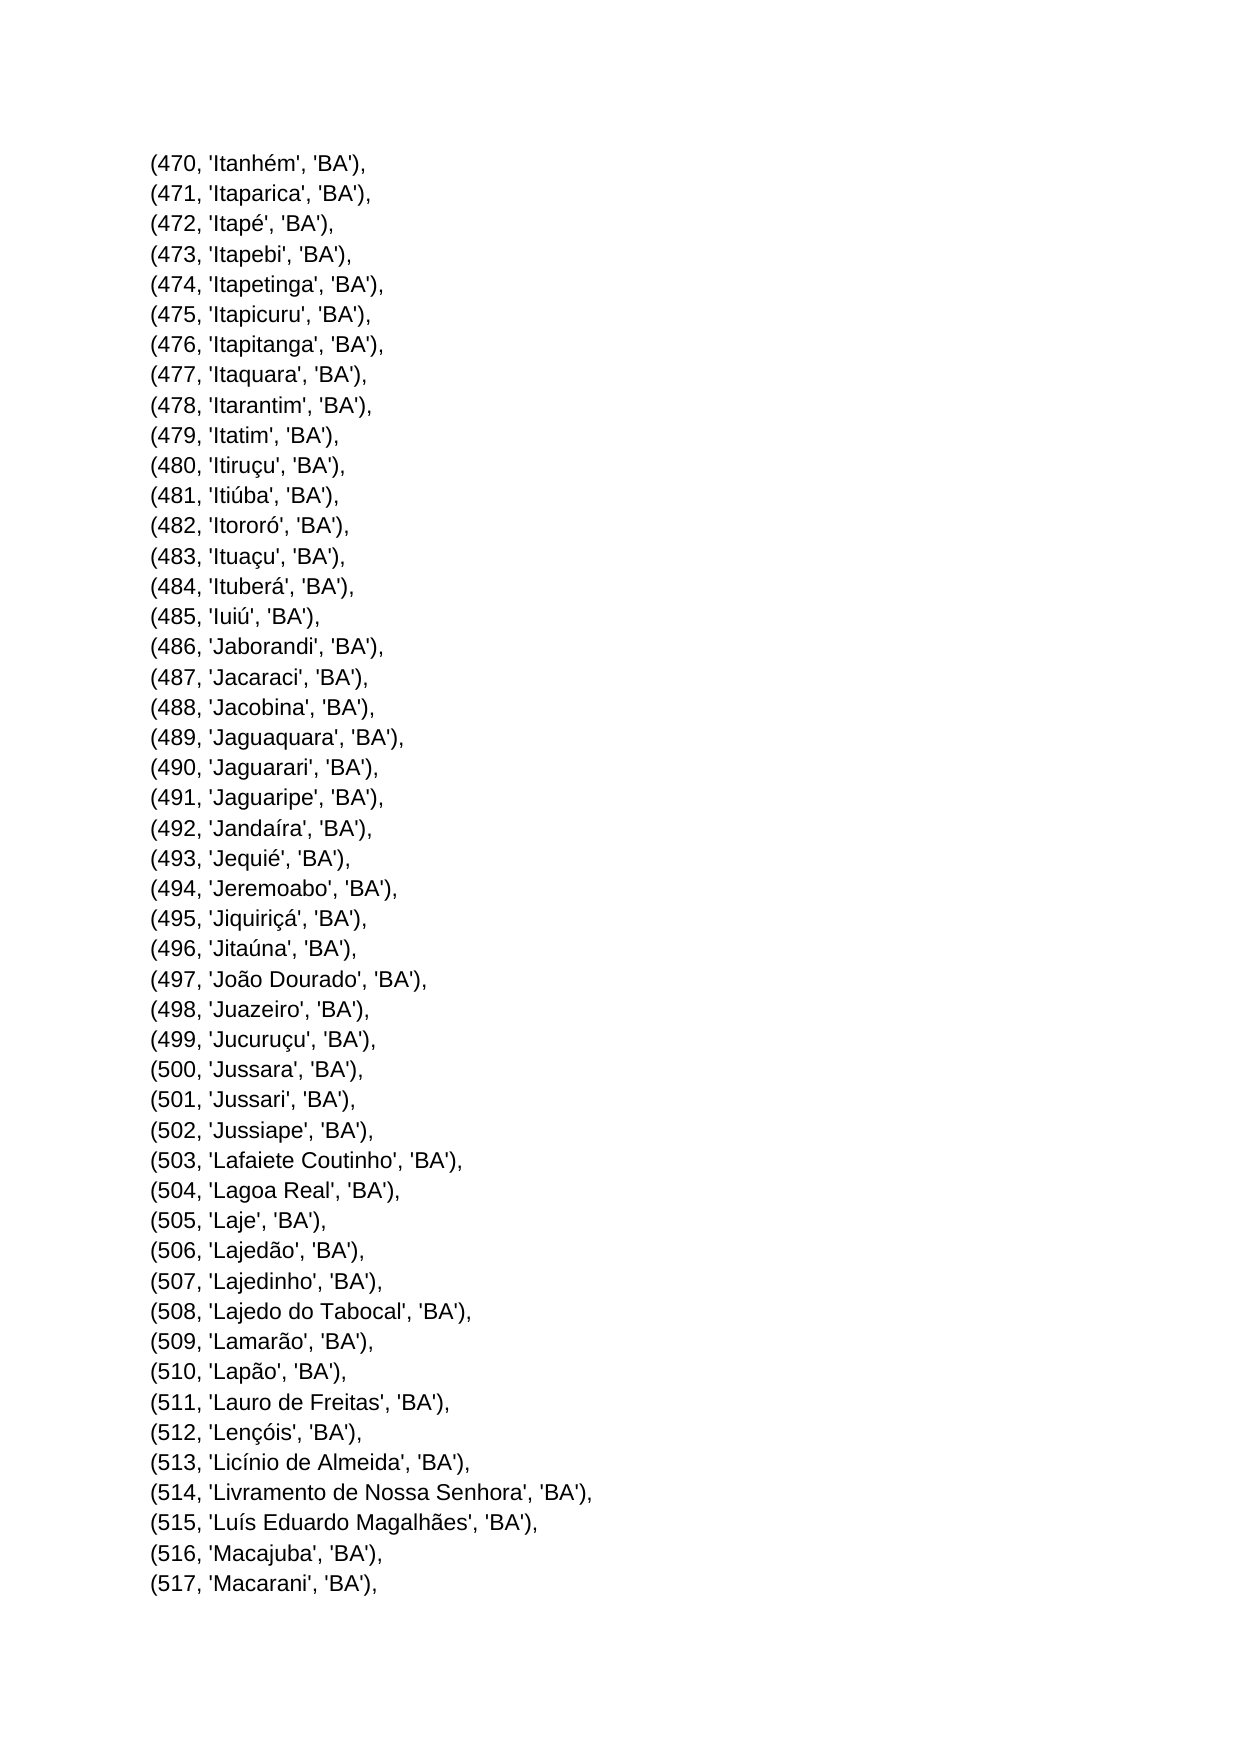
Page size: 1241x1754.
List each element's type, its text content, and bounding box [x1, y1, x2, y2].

text (508, 'Lajedo do Tabocal', 'BA'), [150, 1298, 1090, 1324]
text (472, 'Itapé', 'BA'), [150, 210, 1090, 237]
text (470, 'Itanhém', 'BA'), [150, 150, 1090, 176]
text (486, 'Jaborandi', 'BA'), [150, 633, 1090, 660]
text (474, 'Itapetinga', 'BA'), [150, 271, 1090, 297]
text (512, 'Lençóis', 'BA'), [150, 1419, 1090, 1445]
text (498, 'Juazeiro', 'BA'), [150, 996, 1090, 1022]
text (488, 'Jacobina', 'BA'), [150, 694, 1090, 720]
text (478, 'Itarantim', 'BA'), [150, 392, 1090, 418]
text (501, 'Jussari', 'BA'), [150, 1086, 1090, 1113]
text (516, 'Macajuba', 'BA'), [150, 1539, 1090, 1566]
text (483, 'Ituaçu', 'BA'), [150, 543, 1090, 569]
text (506, 'Lajedão', 'BA'), [150, 1237, 1090, 1264]
text (513, 'Licínio de Almeida', 'BA'), [150, 1449, 1090, 1475]
text (484, 'Ituberá', 'BA'), [150, 573, 1090, 599]
text (502, 'Jussiape', 'BA'), [150, 1117, 1090, 1143]
text (477, 'Itaquara', 'BA'), [150, 361, 1090, 388]
text (476, 'Itapitanga', 'BA'), [150, 331, 1090, 358]
text (500, 'Jussara', 'BA'), [150, 1056, 1090, 1083]
text (481, 'Itiúba', 'BA'), [150, 482, 1090, 509]
text (490, 'Jaguarari', 'BA'), [150, 754, 1090, 781]
text (515, 'Luís Eduardo Magalhães', 'BA'), [150, 1509, 1090, 1536]
text (493, 'Jequié', 'BA'), [150, 845, 1090, 871]
text (510, 'Lapão', 'BA'), [150, 1358, 1090, 1385]
text (473, 'Itapebi', 'BA'), [150, 241, 1090, 267]
text (492, 'Jandaíra', 'BA'), [150, 814, 1090, 841]
text (475, 'Itapicuru', 'BA'), [150, 301, 1090, 327]
text (489, 'Jaguaquara', 'BA'), [150, 724, 1090, 750]
text (509, 'Lamarão', 'BA'), [150, 1328, 1090, 1354]
text (517, 'Macarani', 'BA'), [150, 1570, 1090, 1596]
text (504, 'Lagoa Real', 'BA'), [150, 1177, 1090, 1203]
text (496, 'Jitaúna', 'BA'), [150, 935, 1090, 962]
text (514, 'Livramento de Nossa Senhora', 'BA'), [150, 1479, 1090, 1506]
text (503, 'Lafaiete Coutinho', 'BA'), [150, 1147, 1090, 1173]
text (507, 'Lajedinho', 'BA'), [150, 1268, 1090, 1294]
text (482, 'Itororó', 'BA'), [150, 512, 1090, 539]
text (499, 'Jucuruçu', 'BA'), [150, 1026, 1090, 1052]
text (485, 'Iuiú', 'BA'), [150, 603, 1090, 629]
text (511, 'Lauro de Freitas', 'BA'), [150, 1388, 1090, 1415]
text (471, 'Itaparica', 'BA'), [150, 180, 1090, 207]
text (480, 'Itiruçu', 'BA'), [150, 452, 1090, 478]
text (479, 'Itatim', 'BA'), [150, 422, 1090, 448]
text (497, 'João Dourado', 'BA'), [150, 966, 1090, 992]
text (494, 'Jeremoabo', 'BA'), [150, 875, 1090, 901]
text (505, 'Laje', 'BA'), [150, 1207, 1090, 1234]
text (491, 'Jaguaripe', 'BA'), [150, 784, 1090, 811]
text (495, 'Jiquiriçá', 'BA'), [150, 905, 1090, 932]
text (487, 'Jacaraci', 'BA'), [150, 663, 1090, 690]
